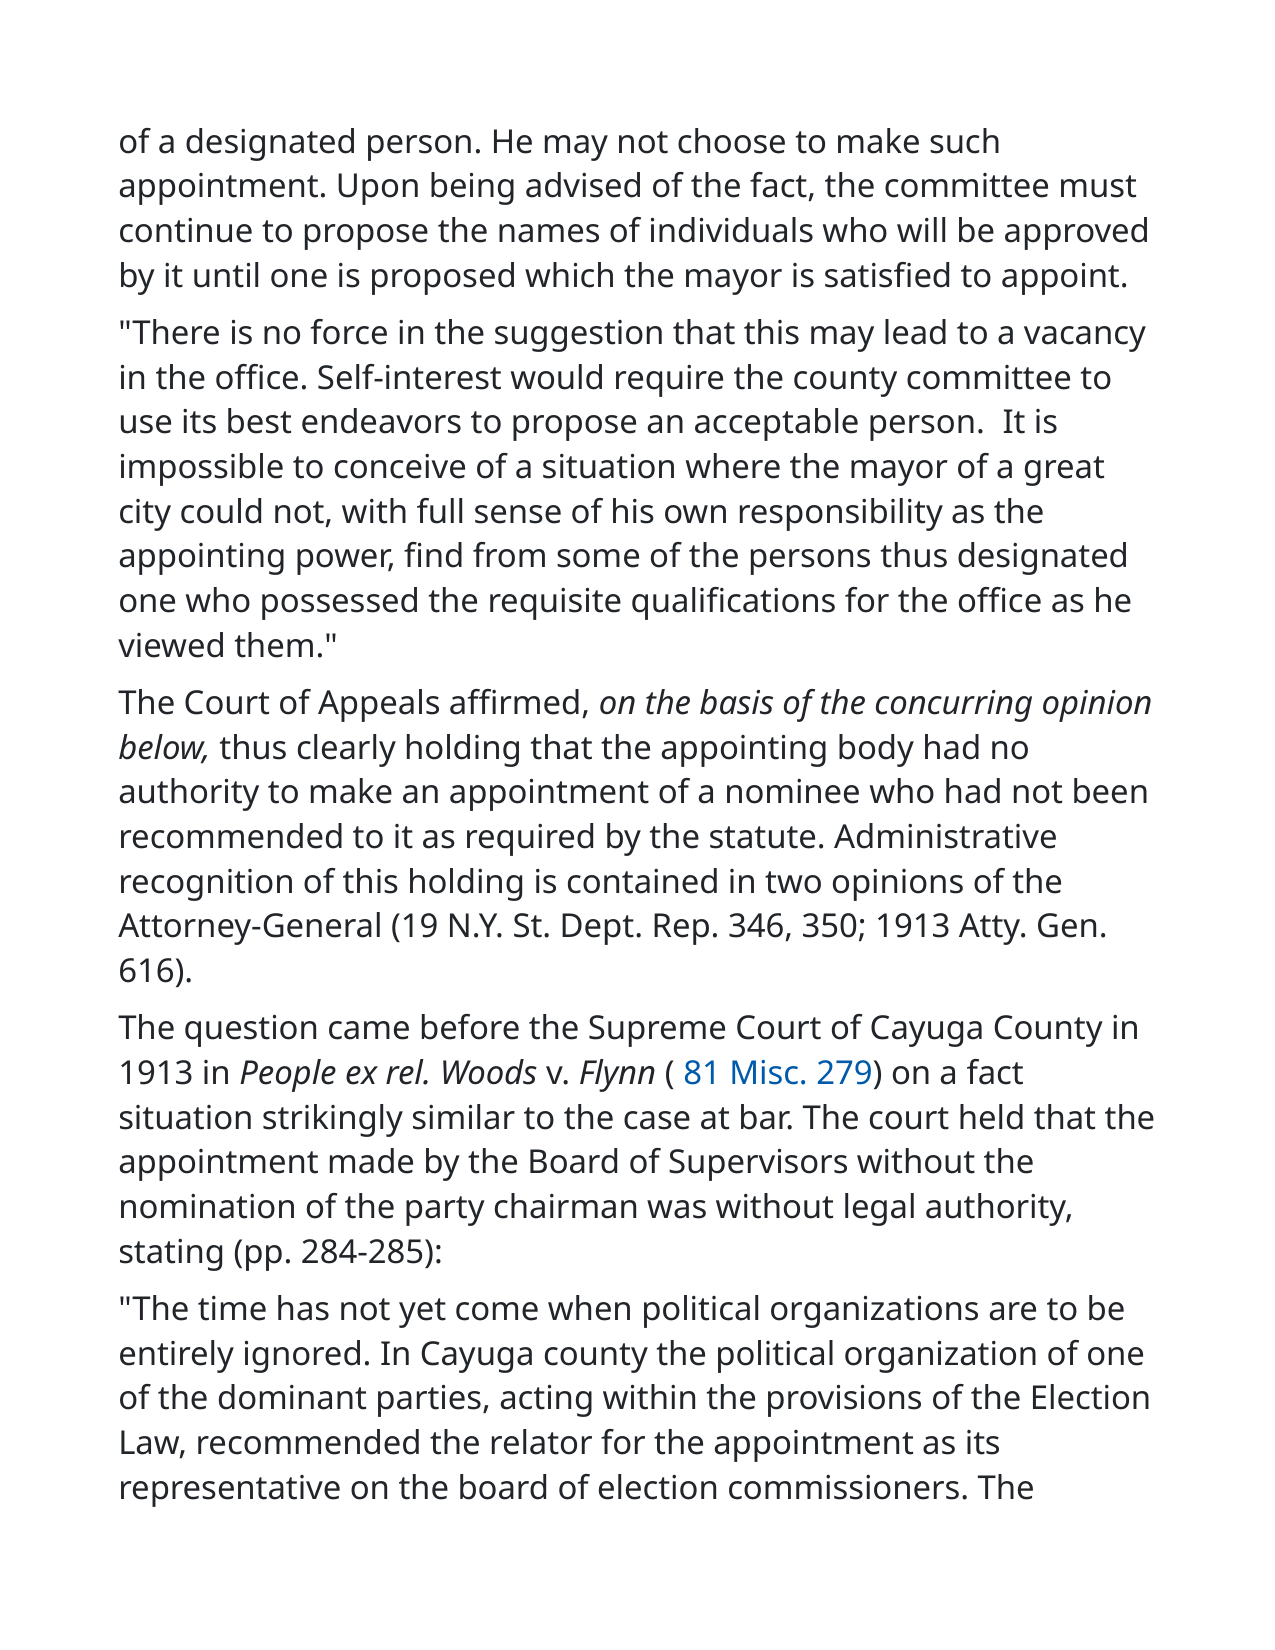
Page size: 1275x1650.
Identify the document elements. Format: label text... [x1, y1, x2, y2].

text "There is no force in the suggestion that this may lead to a vacancy in the office. Self-interest would require the county committee to use its best endeavors to propose an acceptable person. It is impossible to conceive of a situation where the mayor of a great city could not, with full sense of his own responsibility as the appointing power, find from some of the persons thus designated one who possessed the requisite qualifications for the office as he viewed them." [118, 309, 1157, 667]
text The Court of Appeals affirmed, on the basis of the concurring opinion below, thus clearly holding that the appointing body had no authority to make an appointment of a nominee who had not been recommended to it as required by the statute. Administrative recognition of this holding is contained in two opinions of the Attorney-General (19 N.Y. St. Dept. Rep. 346, 350; 1913 Atty. Gen. 616). [118, 679, 1157, 992]
text of a designated person. He may not choose to make such appointment. Upon being advised of the fact, the committee must continue to propose the names of individuals who will be approved by it until one is proposed which the mayor is satisfied to appoint. [118, 118, 1157, 297]
text The question came before the Supreme Court of Cayuga County in 1913 in People ex rel. Woods v. Flynn ( 81 Misc. 279) on a fact situation strikingly similar to the case at bar. The court held that the appointment made by the Board of Supervisors without the nomination of the party chairman was without legal authority, stating (pp. 284-285): [118, 1005, 1157, 1273]
text "The time has not yet come when political organizations are to be entirely ignored. In Cayuga county the political organization of one of the dominant parties, acting within the provisions of the Election Law, recommended the relator for the appointment as its representative on the board of election commissioners. The [118, 1285, 1157, 1509]
